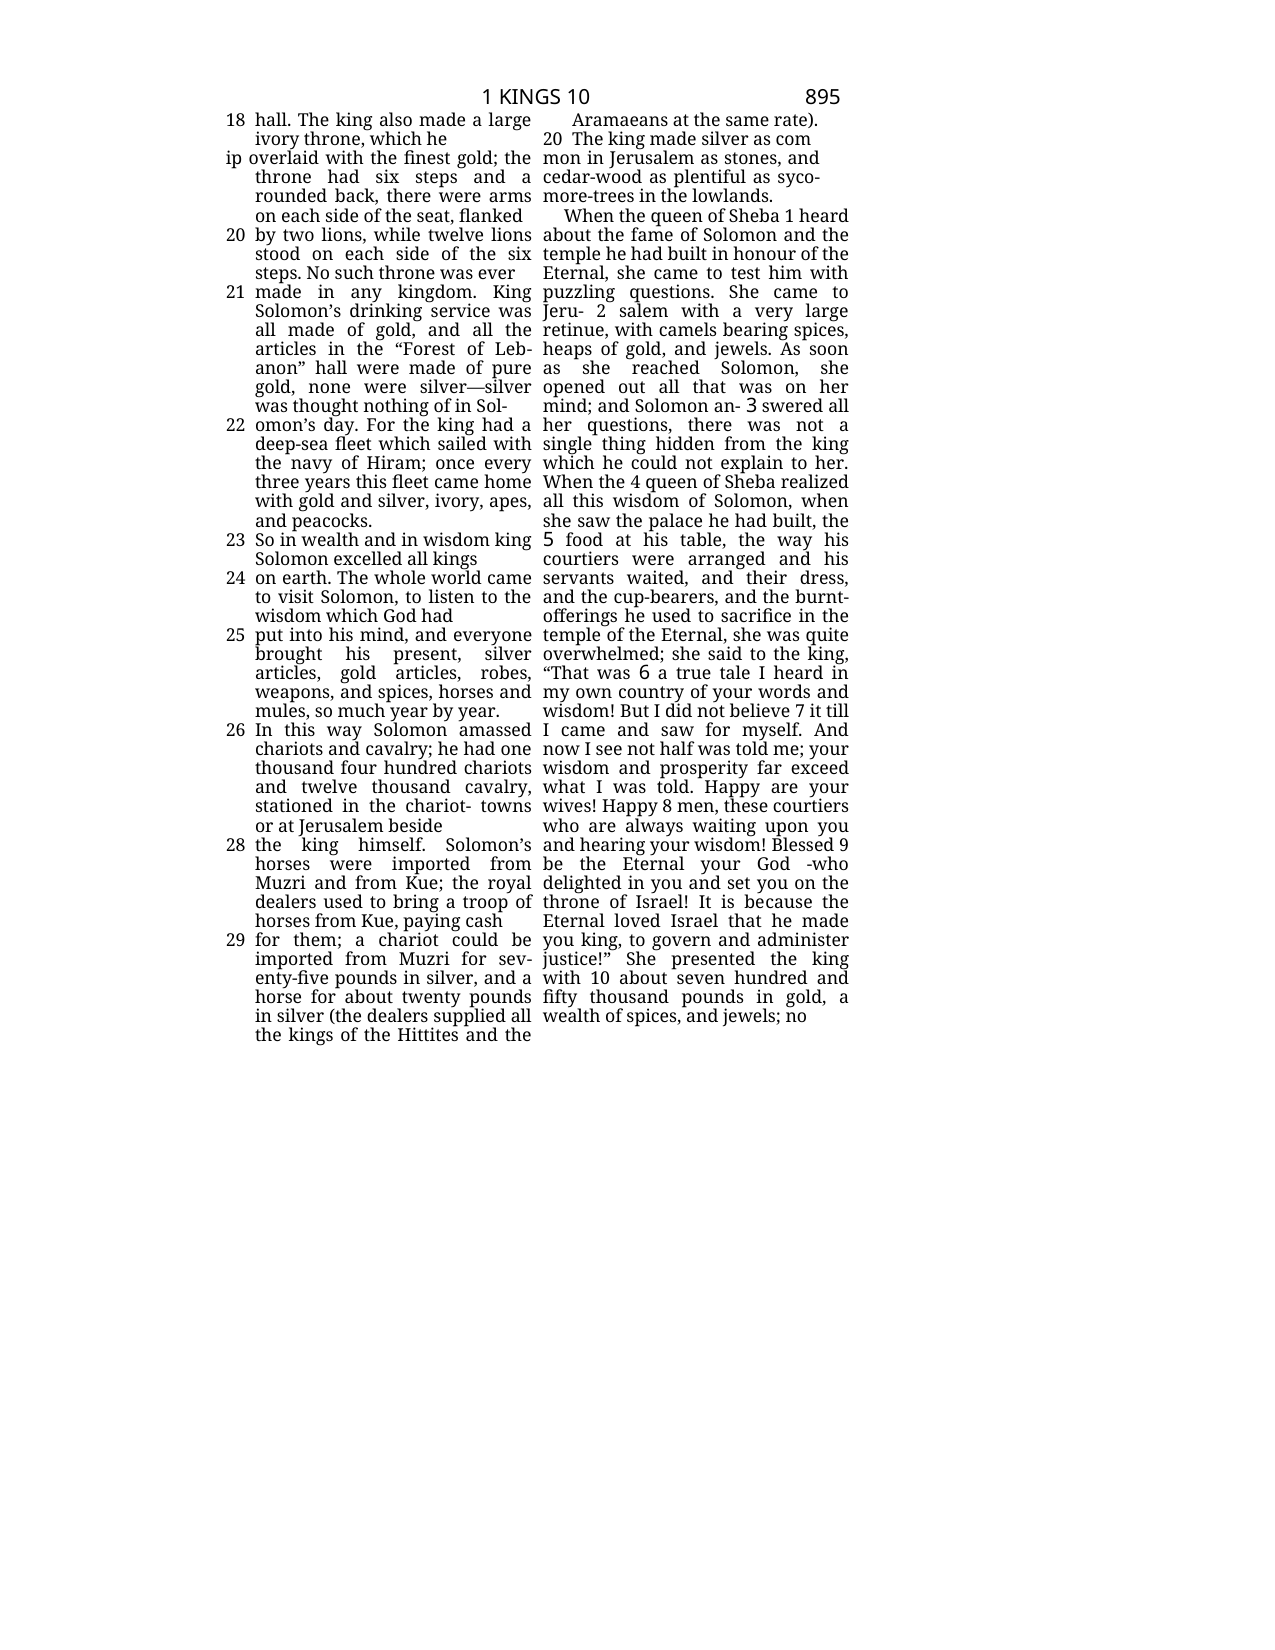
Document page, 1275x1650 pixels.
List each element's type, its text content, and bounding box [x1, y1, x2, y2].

list on earth. The whole world came to visit Solomon, to listen to the wisdom which God had [226, 569, 532, 626]
text ip overlaid with the finest gold; the throne had six steps and a rounded back, there were arms on each side of the seat, flanked [226, 149, 532, 226]
text mon in Jerusalem as stones, and cedar-wood as plentiful as syco- more-trees in the lowlands. [543, 149, 820, 207]
list the king himself. Solomon’s horses were imported from Muzri and from Kue; the royal dealers used to bring a troop of horses from Kue, paying cash [226, 836, 532, 931]
list made in any kingdom. King Solomon’s drinking service was all made of gold, and all the articles in the “Forest of Leb­anon” hall were made of pure gold, none were silver—silver was thought nothing of in Sol- [226, 283, 532, 416]
list hall. The king also made a large ivory throne, which he [226, 111, 532, 149]
list The king made silver as com­ [543, 131, 849, 149]
list for them; a chariot could be imported from Muzri for sev­enty-five pounds in silver, and a horse for about twenty pounds in silver (the dealers supplied all the kings of the Hittites and the [226, 931, 532, 1046]
list So in wealth and in wisdom king Solomon excelled all kings [226, 531, 532, 569]
list In this way Solomon amassed chariots and cavalry; he had one thousand four hundred chariots and twelve thousand cavalry, stationed in the chariot- towns or at Jerusalem beside [226, 721, 532, 836]
text When the queen of Sheba 1 heard about the fame of Solo­mon and the temple he had built in honour of the Eternal, she came to test him with puzzling questions. She came to Jeru- 2 salem with a very large retinue, with camels bearing spices, heaps of gold, and jewels. As soon as she reached Solomon, she opened out all that was on her mind; and Solomon an- 3 swered all her questions, there was not a single thing hidden from the king which he could not explain to her. When the 4 queen of Sheba realized all this wisdom of Solomon, when she saw the palace he had built, the 5 food at his table, the way his courtiers were arranged and his servants waited, and their dress, and the cup-bearers, and the burnt-offerings he used to sac­rifice in the temple of the Eter­nal, she was quite overwhelmed; she said to the king, “That was 6 a true tale I heard in my own country of your words and wisdom! But I did not believe 7 it till I came and saw for myself. And now I see not half was told me; your wisdom and prosper­ity far exceed what I was told. Happy are your wives! Happy 8 men, these courtiers who are always waiting upon you and hearing your wisdom! Blessed 9 be the Eternal your God -who delighted in you and set you on the throne of Israel! It is be­cause the Eternal loved Israel that he made you king, to gov­ern and administer justice!” She presented the king with 10 about seven hundred and fifty thousand pounds in gold, a wealth of spices, and jewels; no [543, 207, 849, 1026]
list by two lions, while twelve lions stood on each side of the six steps. No such throne was ever [226, 226, 532, 283]
list omon’s day. For the king had a deep-sea fleet which sailed with the navy of Hiram; once every three years this fleet came home with gold and silver, ivory, apes, and peacocks. [226, 416, 532, 531]
list Aramaeans at the same rate). [543, 111, 849, 131]
list put into his mind, and every­one brought his present, silver articles, gold articles, robes, weapons, and spices, horses and mules, so much year by year. [226, 626, 532, 721]
